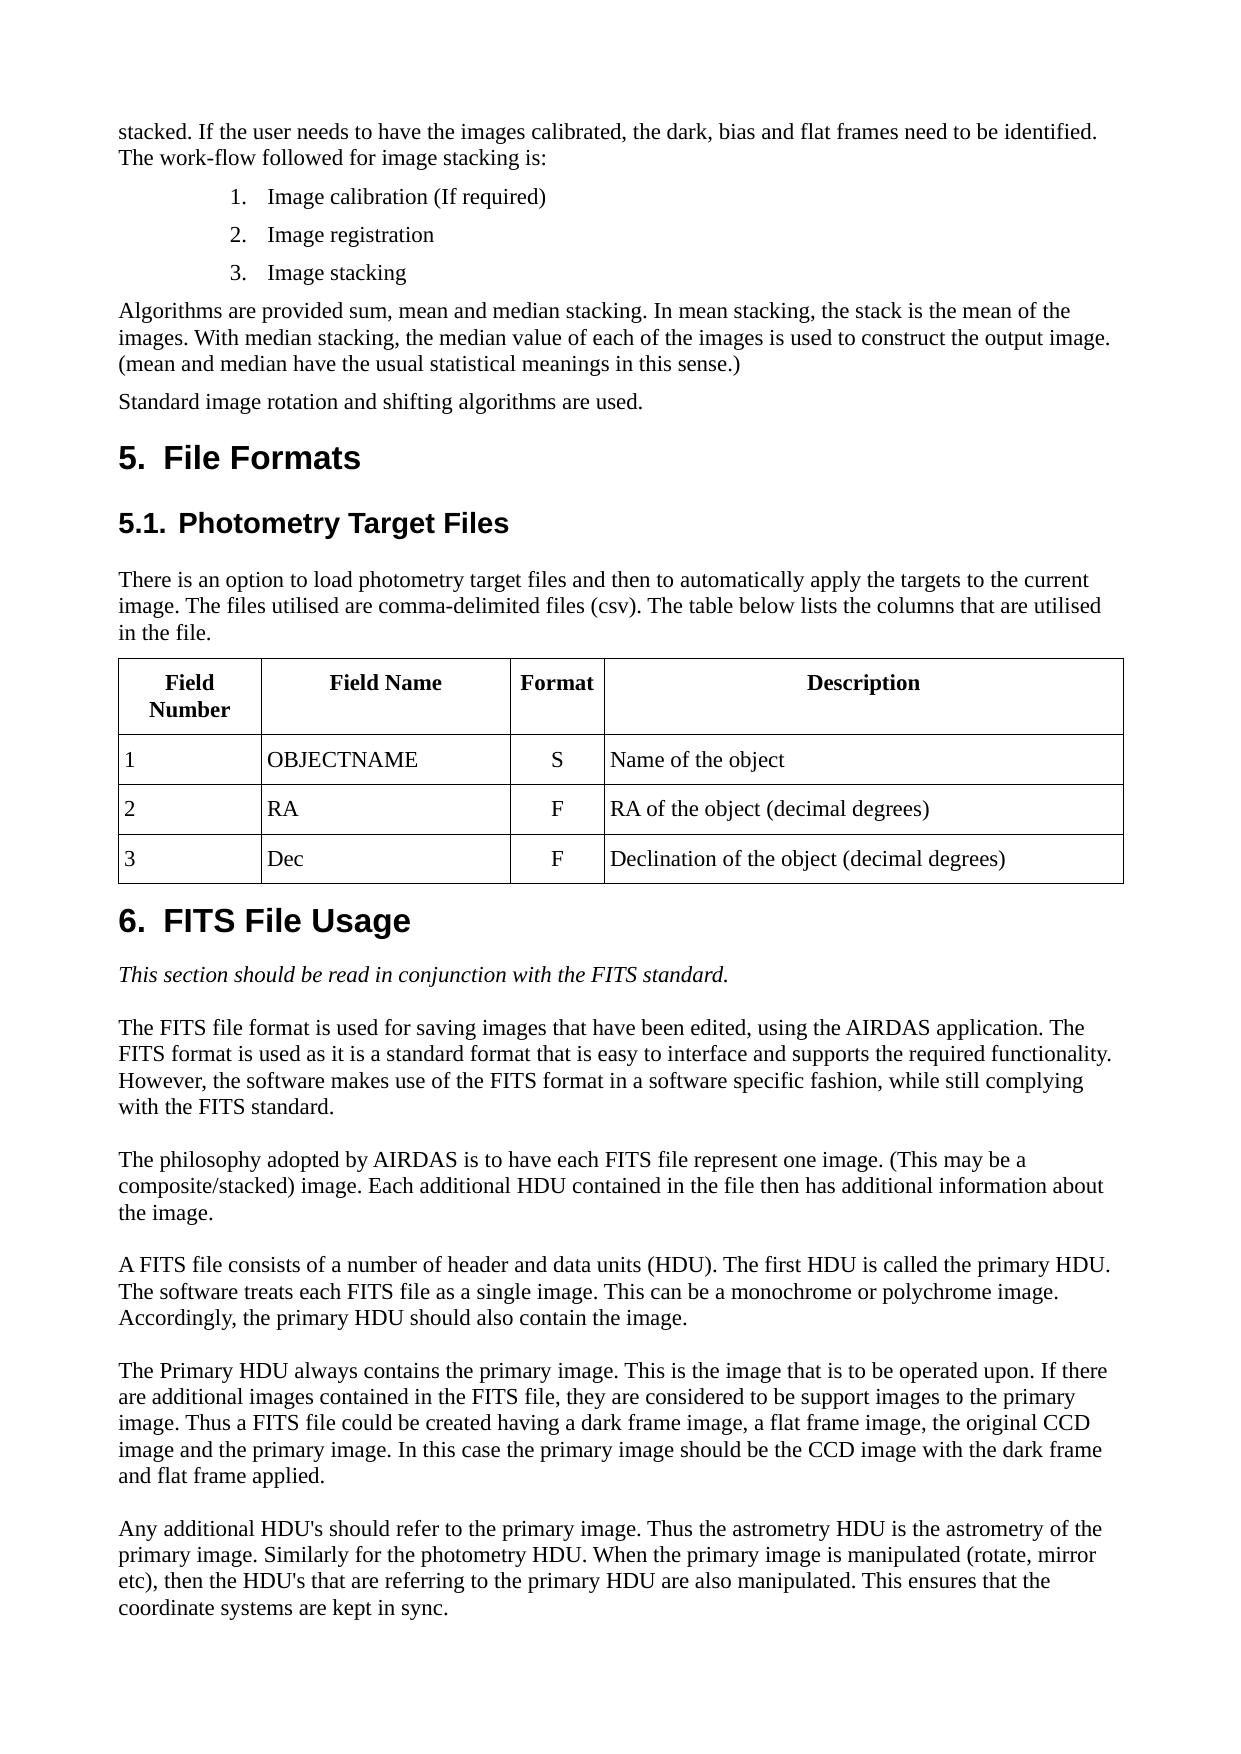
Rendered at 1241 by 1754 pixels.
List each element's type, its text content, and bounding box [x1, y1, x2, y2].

text There is an option to load photometry target files and then to automatically apply the targets to the current image. The files utilised are comma-delimited files (csv). The table below lists the columns that are utilised in the file. [118, 552, 1122, 645]
list Image registration [229, 221, 1122, 247]
text The FITS file format is used for saving images that have been edited, using the AIRDAS application. The FITS format is used as it is a standard format that is easy to interface and supports the required functionality. However, the software makes use of the FITS format in a software specific fashion, while still complying with the FITS standard. [118, 1000, 1122, 1119]
table_cell F [511, 835, 604, 883]
table_header Field Number [119, 659, 261, 734]
subtitle File Formats [118, 438, 1122, 477]
table_cell 1 [119, 735, 261, 784]
table_cell OBJECTNAME [262, 735, 510, 784]
list Image calibration (If required) [229, 183, 1122, 209]
text stacked. If the user needs to have the images calibrated, the dark, bias and flat frames need to be identified. The work-flow followed for image stacking is: [118, 118, 1122, 171]
text A FITS file consists of a number of header and data units (HDU). The first HDU is called the primary HDU. The software treats each FITS file as a single image. This can be a monochrome or polychrome image. Accordingly, the primary HDU should also contain the image. [118, 1237, 1122, 1330]
table_cell RA of the object (decimal degrees) [605, 785, 1123, 833]
table_cell RA [262, 785, 510, 833]
table_cell Name of the object [605, 735, 1123, 784]
text Standard image rotation and shifting algorithms are used. [118, 388, 1122, 415]
table_cell Declination of the object (decimal degrees) [605, 835, 1123, 883]
text Any additional HDU's should refer to the primary image. Thus the astrometry HDU is the astrometry of the primary image. Similarly for the photometry HDU. When the primary image is manipulated (rotate, mirror etc), then the HDU's that are referring to the primary HDU are also manipulated. This ensures that the coordinate systems are kept in sync. [118, 1501, 1122, 1620]
table_header Description [605, 659, 1123, 734]
text The Primary HDU always contains the primary image. This is the image that is to be operated upon. If there are additional images contained in the FITS file, they are considered to be support images to the primary image. Thus a FITS file could be created having a dark frame image, a flat frame image, the original CCD image and the primary image. In this case the primary image should be the CCD image with the dark frame and flat frame applied. [118, 1343, 1122, 1488]
table_header Field Name [262, 659, 510, 734]
table_header Format [511, 659, 604, 734]
list Image stacking [229, 259, 1122, 286]
table_cell 3 [119, 835, 261, 883]
table_cell 2 [119, 785, 261, 833]
subtitle FITS File Usage [118, 901, 1122, 939]
table_cell S [511, 735, 604, 784]
text The philosophy adopted by AIRDAS is to have each FITS file represent one image. (This may be a composite/stacked) image. Each additional HDU contained in the file then has additional information about the image. [118, 1132, 1122, 1225]
text Algorithms are provided sum, mean and median stacking. In mean stacking, the stack is the mean of the images. With median stacking, the median value of each of the images is used to construct the output image. (mean and median have the usual statistical meanings in this sense.) [118, 297, 1122, 376]
table_cell Dec [262, 835, 510, 883]
subtitle Photometry Target Files [118, 506, 1122, 540]
text This section should be read in conjunction with the FITS standard. [118, 957, 1122, 988]
table_cell F [511, 785, 604, 833]
